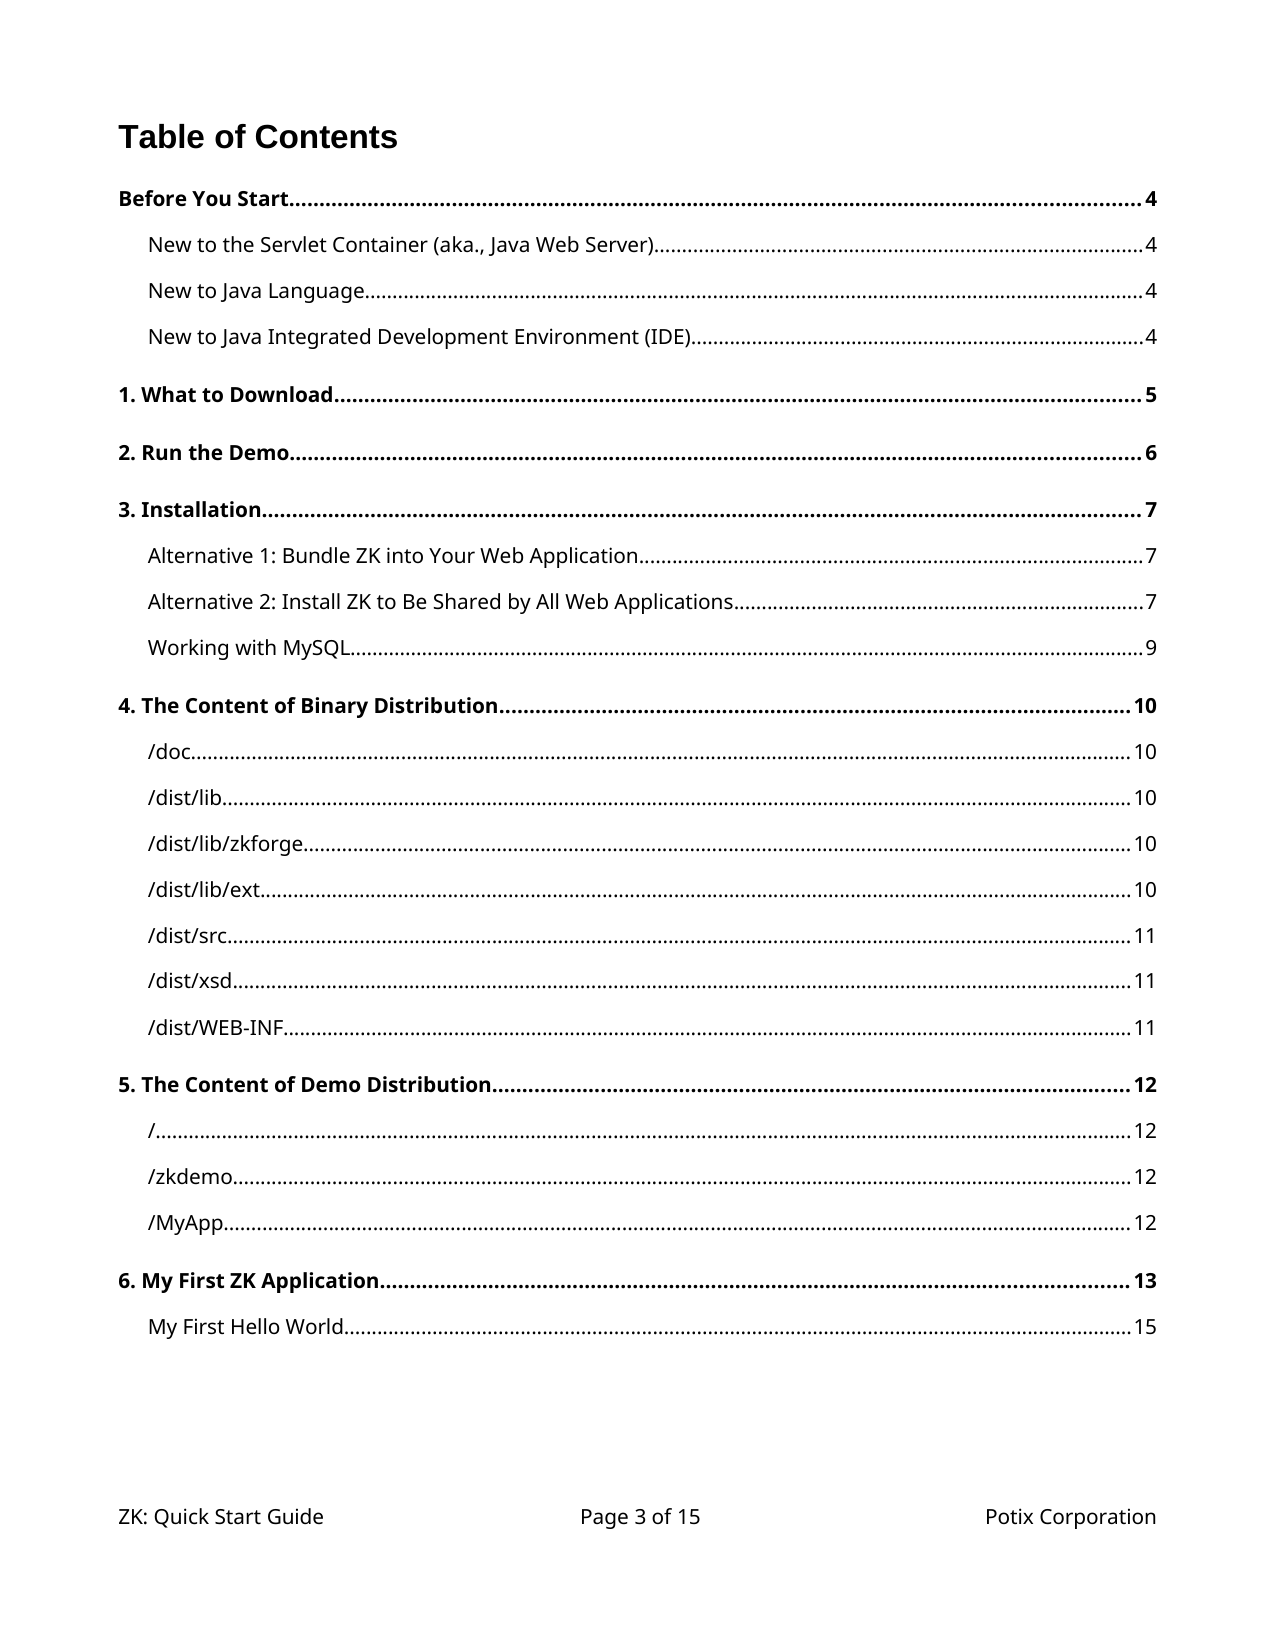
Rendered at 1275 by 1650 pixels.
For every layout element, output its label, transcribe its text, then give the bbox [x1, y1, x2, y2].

text My First Hello World 15 [148, 1312, 1157, 1340]
subtitle Table of Contents [118, 118, 1157, 155]
text 4. The Content of Binary Distribution 10 [118, 691, 1157, 719]
text /dist/lib 10 [148, 783, 1157, 811]
text Alternative 1: Bundle ZK into Your Web Application 7 [148, 541, 1157, 570]
text / 12 [148, 1116, 1157, 1144]
text 1. What to Download 5 [118, 380, 1157, 408]
text 3. Installation 7 [118, 496, 1157, 524]
text 2. Run the Demo 6 [118, 438, 1157, 466]
text New to Java Language 4 [148, 276, 1157, 305]
text /dist/lib/zkforge 10 [148, 829, 1157, 857]
text 6. My First ZK Application 13 [118, 1266, 1157, 1294]
text /MyApp 12 [148, 1208, 1157, 1236]
text /dist/xsd 11 [148, 967, 1157, 995]
text Alternative 2: Install ZK to Be Shared by All Web Applications 7 [148, 587, 1157, 616]
text Working with MySQL 9 [148, 633, 1157, 662]
text New to Java Integrated Development Environment (IDE) 4 [148, 322, 1157, 351]
text /dist/lib/ext 10 [148, 875, 1157, 903]
text /doc 10 [148, 737, 1157, 765]
text /zkdemo 12 [148, 1162, 1157, 1190]
text /dist/src 11 [148, 921, 1157, 949]
text 5. The Content of Demo Distribution 12 [118, 1070, 1157, 1098]
text New to the Servlet Container (aka., Java Web Server) 4 [148, 231, 1157, 259]
text /dist/WEB-INF 11 [148, 1013, 1157, 1041]
text Before You Start 4 [118, 184, 1157, 213]
